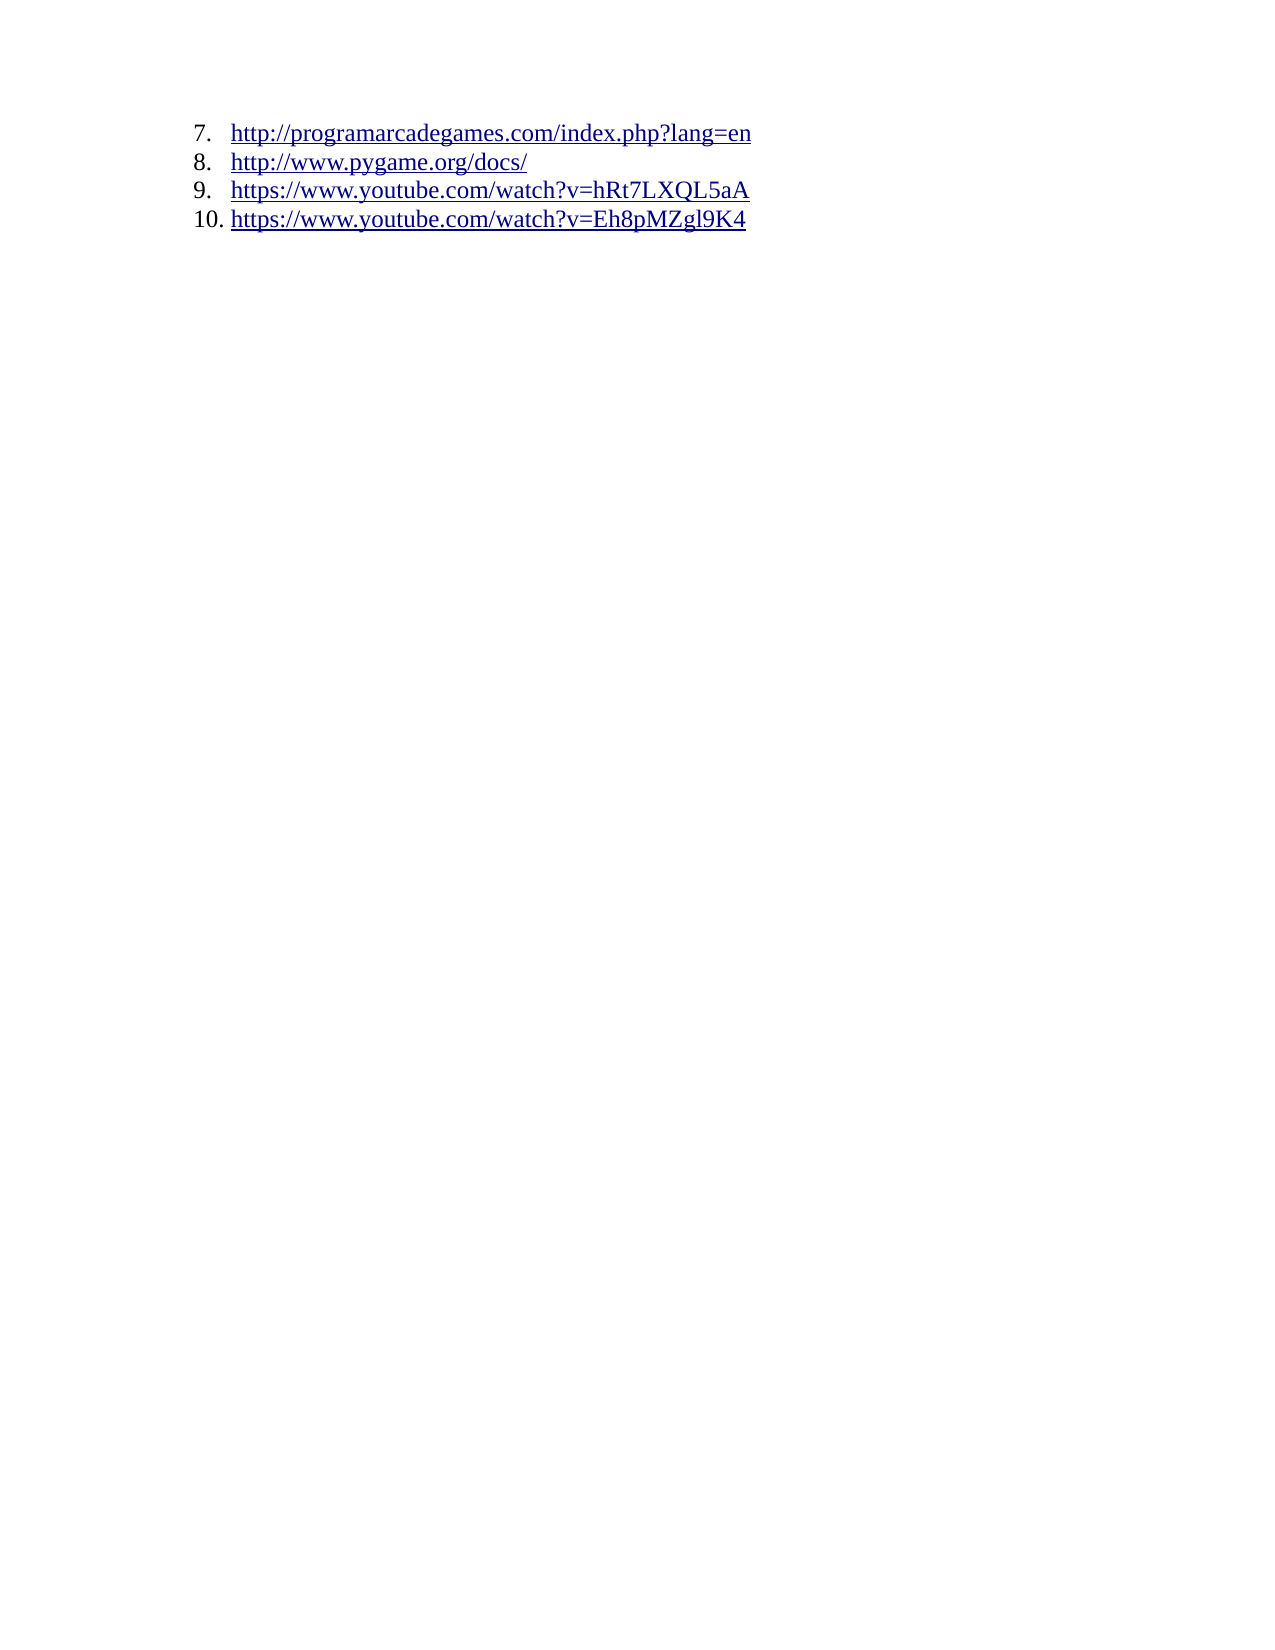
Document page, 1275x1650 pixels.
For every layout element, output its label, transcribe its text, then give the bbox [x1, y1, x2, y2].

list http://www.pygame.org/docs/ [193, 147, 1157, 176]
list https://www.youtube.com/watch?v=Eh8pMZgl9K4 [193, 204, 1157, 233]
list https://www.youtube.com/watch?v=hRt7LXQL5aA [193, 176, 1157, 204]
list http://programarcadegames.com/index.php?lang=en [193, 118, 1157, 147]
